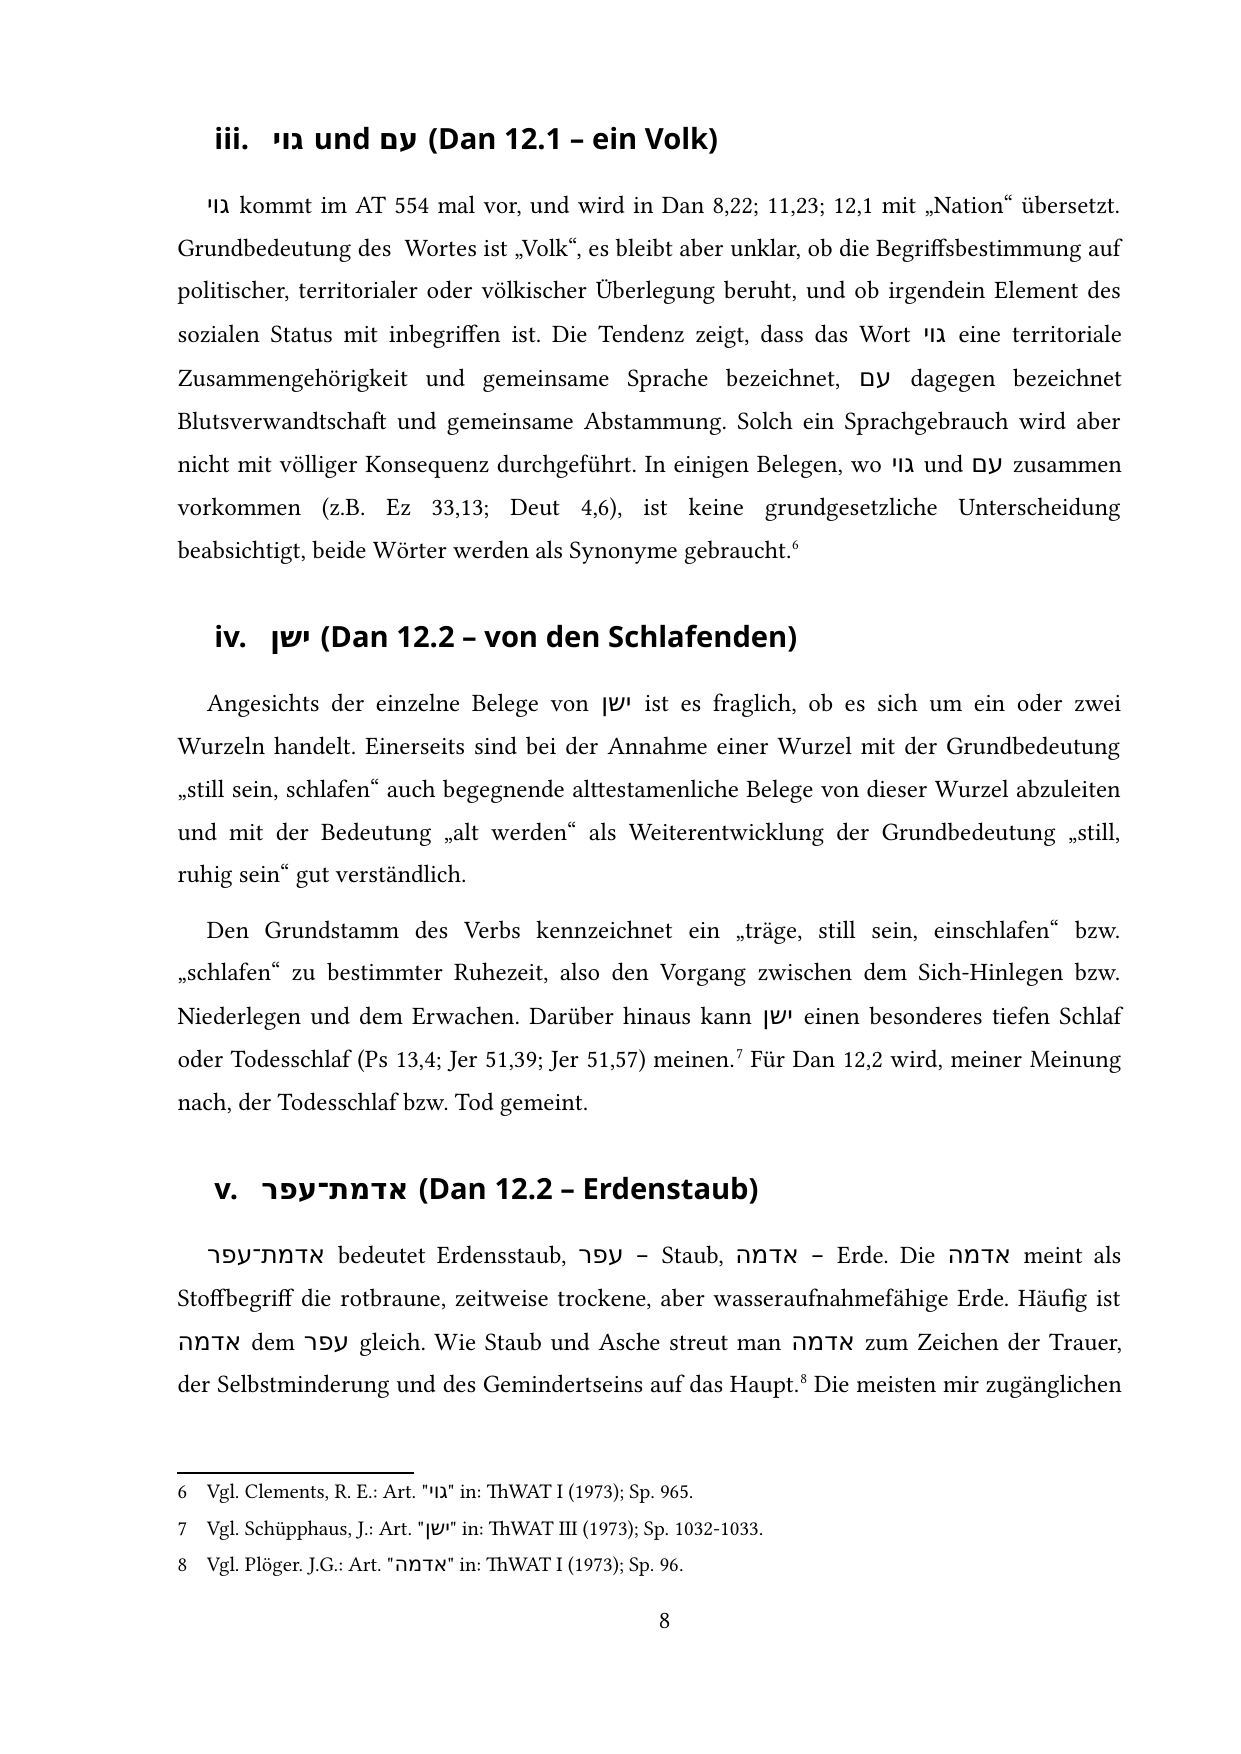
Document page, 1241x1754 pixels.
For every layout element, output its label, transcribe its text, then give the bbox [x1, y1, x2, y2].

text Vgl. Plöger. J.G.: Art. "אדמה" in: ThWAT I (1973); Sp. 96. [177, 1552, 1122, 1577]
text Vgl. Schüpphaus, J.: Art. "ישן" in: ThWAT III (1973); Sp. 1032-1033. [177, 1516, 1122, 1540]
subtitle אדמת־עפר (Dan 12.2 – Erdenstaub) [177, 1168, 1122, 1208]
text גוי kommt im AT 554 mal vor, und wird in Dan 8,22; 11,23; 12,1 mit „Nation“ übersetzt. Grundbedeutung des Wortes ist „Volk“, es bleibt aber unklar, ob die Begriffsbestimmung auf politischer, territorialer oder völkischer Überlegung beruht, und ob irgendein Element des sozialen Status mit inbegriffen ist. Die Tendenz zeigt, dass das Wort גוי eine territoriale Zusammengehörigkeit und gemeinsame Sprache bezeichnet, עם dagegen bezeichnet Blutsverwandtschaft und gemeinsame Abstammung. Solch ein Sprachgebrauch wird aber nicht mit völliger Konsequenz durchgeführt. In einigen Belegen, wo גוי und עם zusammen vorkommen (z.B. Ez 33,13; Deut 4,6), ist keine grundgesetzliche Unterscheidung beabsichtigt, beide Wörter werden als Synonyme gebraucht. [177, 190, 1122, 564]
subtitle ישן (Dan 12.2 – von den Schlafenden) [177, 616, 1122, 656]
text Den Grundstamm des Verbs kennzeichnet ein „träge, still sein, einschlafen“ bzw. „schlafen“ zu bestimmter Ruhezeit, also den Vorgang zwischen dem Sich-Hinlegen bzw. Niederlegen und dem Erwachen. Darüber hinaus kann ישן einen besonderes tiefen Schlaf oder Todesschlaf (Ps 13,4; Jer 51,39; Jer 51,57) meinen. Für Dan 12,2 wird, meiner Meinung nach, der Todesschlaf bzw. Tod gemeint. [177, 916, 1122, 1116]
text Angesichts der einzelne Belege von ישן ist es fraglich, ob es sich um ein oder zwei Wurzeln handelt. Einerseits sind bei der Annahme einer Wurzel mit der Grundbedeutung „still sein, schlafen“ auch begegnende alttestamenliche Belege von dieser Wurzel abzuleiten und mit der Bedeutung „alt werden“ als Weiterentwicklung der Grundbedeutung „still, ruhig sein“ gut verständlich. [177, 688, 1122, 889]
text Vgl. Clements, R. E.: Art. "גוי" in: ThWAT I (1973); Sp. 965. [177, 1479, 1122, 1503]
subtitle גוי und עם (Dan 12.1 – ein Volk) [177, 118, 1122, 158]
text אדמת־עפר bedeutet Erdensstaub, עפר – Staub, אדמה – Erde. Die אדמה meint als Stoffbegriff die rotbraune, zeitweise trockene, aber wasseraufnahmefähige Erde. Häufig ist אדמה dem עפר gleich. Wie Staub und Asche streut man אדמה zum Zeichen der Trauer, der Selbstminderung und des Gemindertseins auf das Haupt. Die meisten mir zugänglichen Kommentare deuten diese Wörter nur sehr zurückhaltend . Als Zusammenhang in der BHS kann man es in fünf Versen finden. Besonders interessant ist der Abschnitt in der Schöpfungsgeschichte Gen 2.7: [177, 1240, 1122, 1399]
